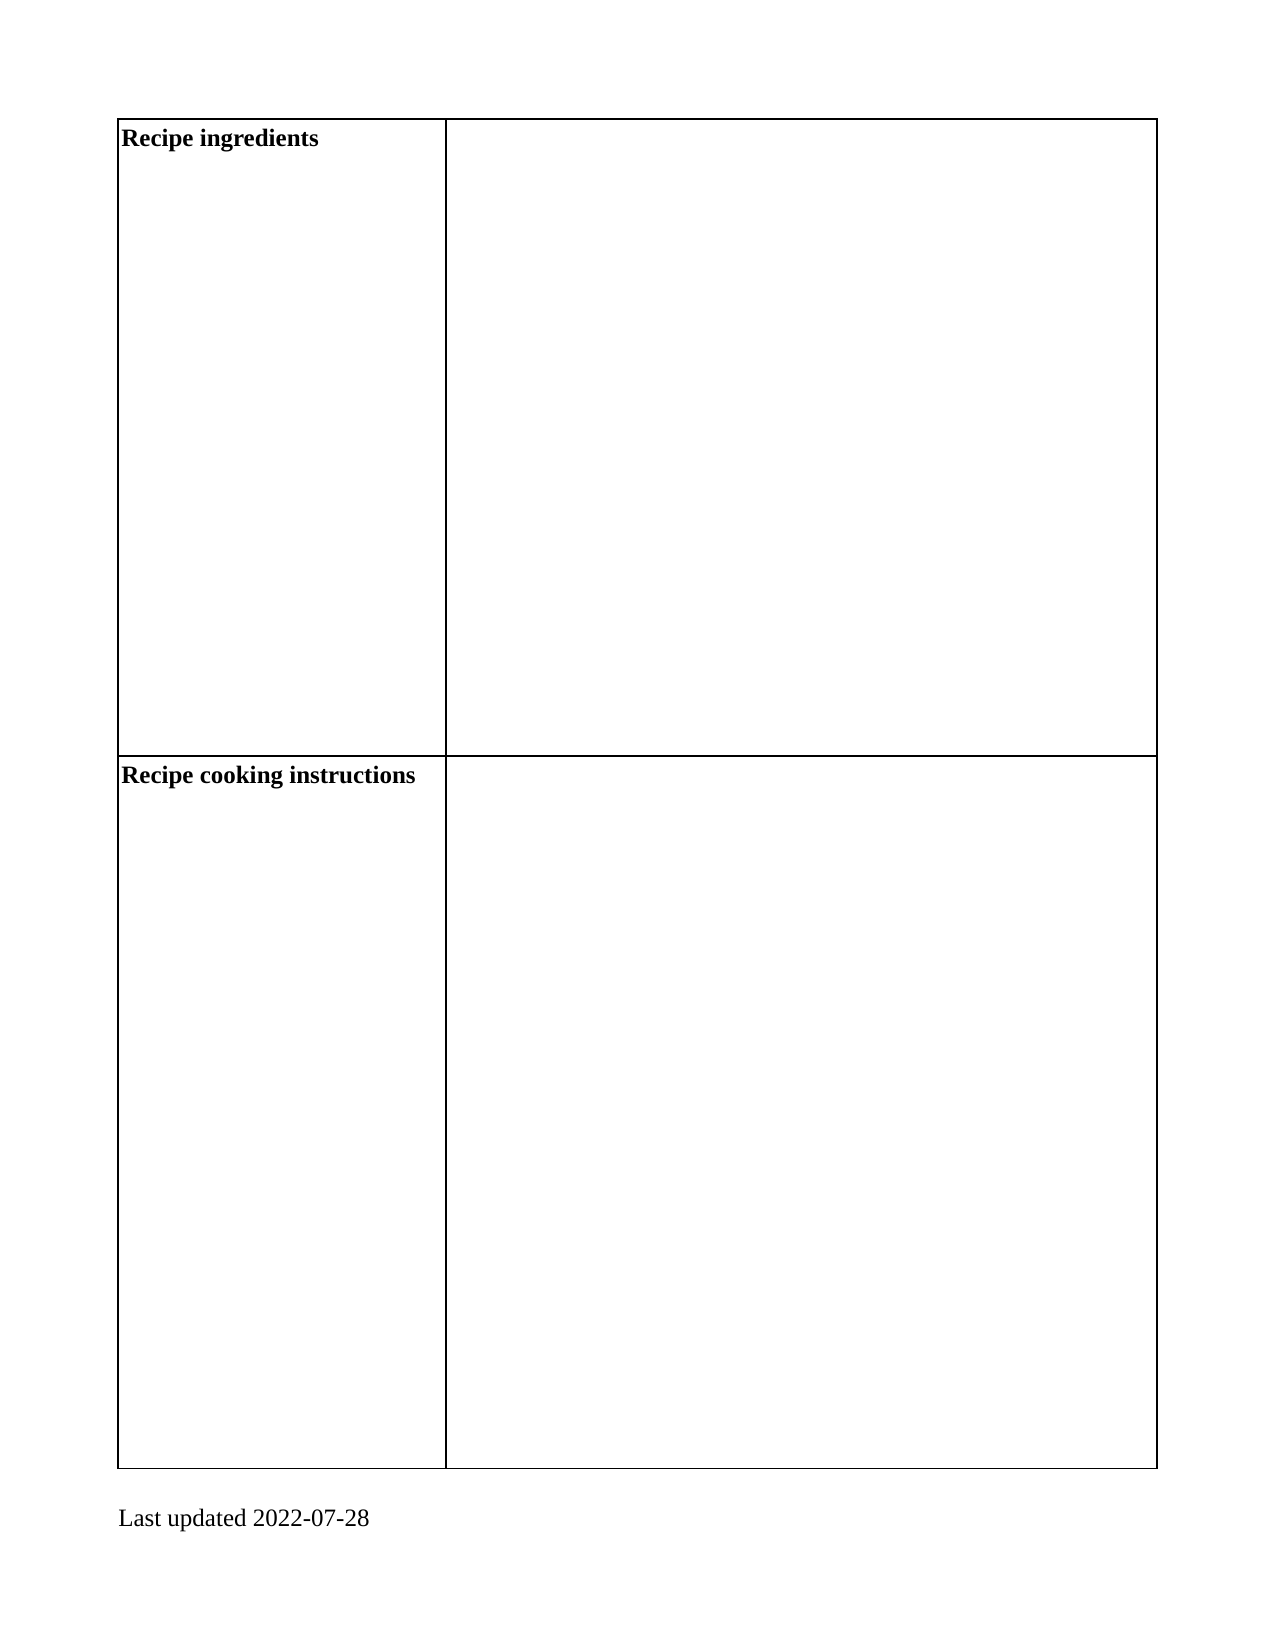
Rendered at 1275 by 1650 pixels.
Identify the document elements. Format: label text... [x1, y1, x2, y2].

table_cell Recipe ingredients [119, 120, 445, 755]
table_cell Recipe cooking instructions [119, 757, 445, 1467]
table_cell [447, 757, 1156, 1467]
table_cell [447, 120, 1156, 755]
